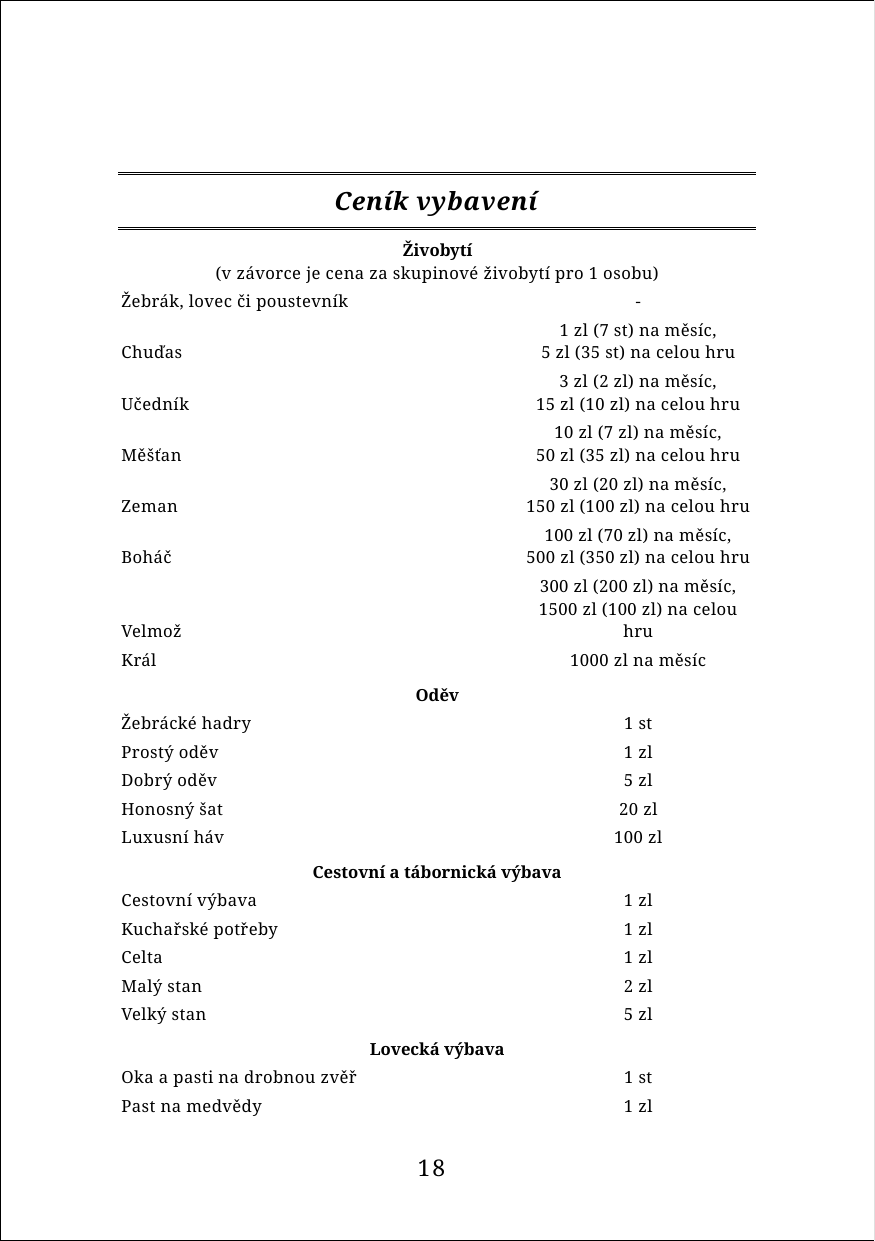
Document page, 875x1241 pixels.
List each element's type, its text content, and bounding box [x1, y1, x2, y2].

table_cell 1 zl [520, 943, 756, 972]
table_cell 1 zl [520, 886, 756, 914]
table_cell 3 zl (2 zl) na měsíc, 15 zl (10 zl) na celou hru [520, 367, 756, 418]
table_cell Luxusní háv [118, 823, 520, 851]
table_cell 1 zl [520, 915, 756, 943]
table_cell 1 zl [520, 737, 756, 766]
table_cell Učedník [118, 367, 520, 418]
table_cell Velký stan [118, 1000, 520, 1029]
table_cell Cestovní výbava [118, 886, 520, 914]
table_cell Žebrák, lovec či poustevník [118, 287, 520, 316]
table_cell 5 zl [520, 766, 756, 794]
table_cell 30 zl (20 zl) na měsíc, 150 zl (100 zl) na celou hru [520, 469, 756, 521]
table_cell Past na medvědy [118, 1092, 520, 1120]
table_cell 1 zl [520, 1092, 756, 1120]
table_cell Cestovní a tábornická výbava [118, 851, 756, 886]
table_cell Lovecká výbava [118, 1029, 756, 1063]
table_cell 300 zl (200 zl) na měsíc, 1500 zl (100 zl) na celou hru [520, 572, 756, 646]
table_cell 1000 zl na měsíc [520, 646, 756, 674]
table_cell Boháč [118, 521, 520, 572]
table_cell 1 zl (7 st) na měsíc, 5 zl (35 st) na celou hru [520, 316, 756, 367]
table_cell Celta [118, 943, 520, 972]
table_cell Dobrý oděv [118, 766, 520, 794]
table_cell Prostý oděv [118, 737, 520, 766]
table_cell Oka a pasti na drobnou zvěř [118, 1063, 520, 1092]
table_cell 100 zl (70 zl) na měsíc, 500 zl (350 zl) na celou hru [520, 521, 756, 572]
table_header Ceník vybavení [118, 175, 756, 227]
table_cell Žebrácké hadry [118, 709, 520, 737]
table_cell Král [118, 646, 520, 674]
table_cell 100 zl [520, 823, 756, 851]
table_cell 2 zl [520, 972, 756, 1000]
table_cell Malý stan [118, 972, 520, 1000]
table_cell 20 zl [520, 794, 756, 823]
table_cell 10 zl (7 zl) na měsíc, 50 zl (35 zl) na celou hru [520, 418, 756, 469]
table_cell Chuďas [118, 316, 520, 367]
table_cell Honosný šat [118, 794, 520, 823]
table_cell Oděv [118, 674, 756, 709]
table_cell Kuchařské potřeby [118, 915, 520, 943]
table_cell 1 st [520, 709, 756, 737]
table_cell 5 zl [520, 1000, 756, 1029]
table_cell 1 st [520, 1063, 756, 1092]
table_cell Zeman [118, 469, 520, 521]
table_cell Měšťan [118, 418, 520, 469]
table_cell - [520, 287, 756, 316]
table_cell Velmož [118, 572, 520, 646]
table_cell Živobytí (v závorce je cena za skupinové živobytí pro 1 osobu) [118, 230, 756, 287]
